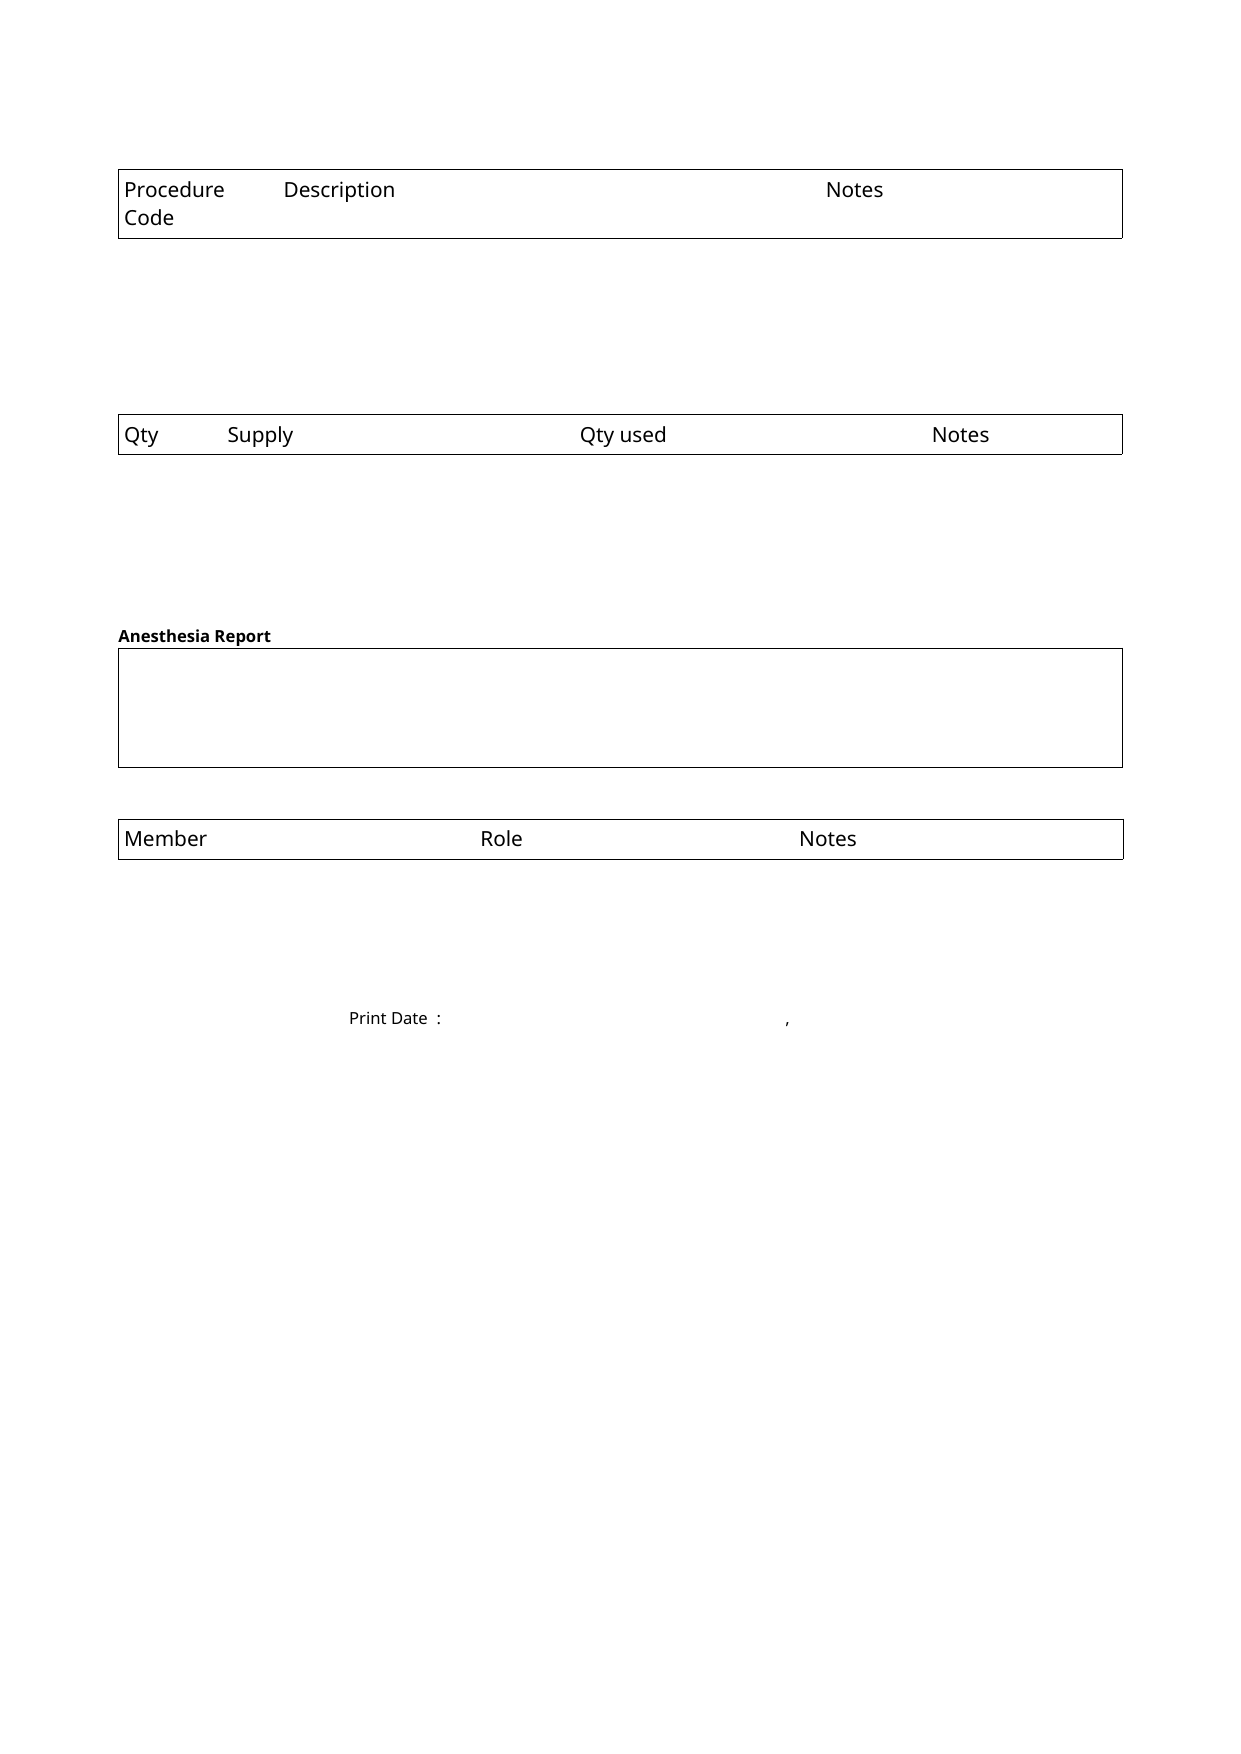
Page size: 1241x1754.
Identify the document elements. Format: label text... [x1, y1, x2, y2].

text <for each="member in surgery.surgery_team"> [118, 860, 1122, 887]
table_header <member.team_member.rec_name> [118, 887, 474, 955]
table_header <member.notes> [793, 887, 1123, 955]
text <for each="procedure in surgery.procedures"> [118, 239, 1122, 266]
table_header Notes [793, 820, 1123, 858]
table_header <procedure.procedure.name> [118, 266, 277, 334]
text </for> [118, 551, 1122, 579]
table_header Qty [119, 415, 222, 454]
text </for> [118, 1029, 1122, 1058]
table_header <if test="member.role"><member.role.rec_name></if> [474, 887, 793, 955]
table_header Notes [926, 415, 1122, 454]
table_header Supply [222, 415, 574, 454]
text <for each="supply in surgery.supplies"> [118, 455, 1122, 483]
text </for> [118, 334, 1122, 363]
table_header Qty used [574, 415, 926, 454]
table_header <supply.qty> [118, 483, 221, 551]
text Print Date : <format_date(datetime.date.today(), user.language)>, <datetime.datetime.now().strftime('%H:%M:%S')> [118, 1006, 1122, 1029]
table_header <supply.qty_used> [574, 483, 926, 551]
table_header <procedure.procedure.description> [277, 266, 820, 334]
table_header <supply.notes> [926, 483, 1122, 551]
table_header <for each="line in unicode(surgery.anesthesia_report).split('\n')"> <line> </for> [119, 649, 1122, 767]
table_header <supply.supply.rec_name> [221, 483, 573, 551]
text </for> [118, 955, 1122, 984]
text Anesthesia Report [118, 625, 1122, 648]
table_header Procedure Code [119, 170, 277, 238]
table_header Role [474, 820, 793, 858]
table_header Notes [820, 170, 1122, 238]
table_header <procedure.notes> [820, 266, 1122, 334]
table_header Member [119, 820, 474, 858]
table_header Description [278, 170, 820, 238]
